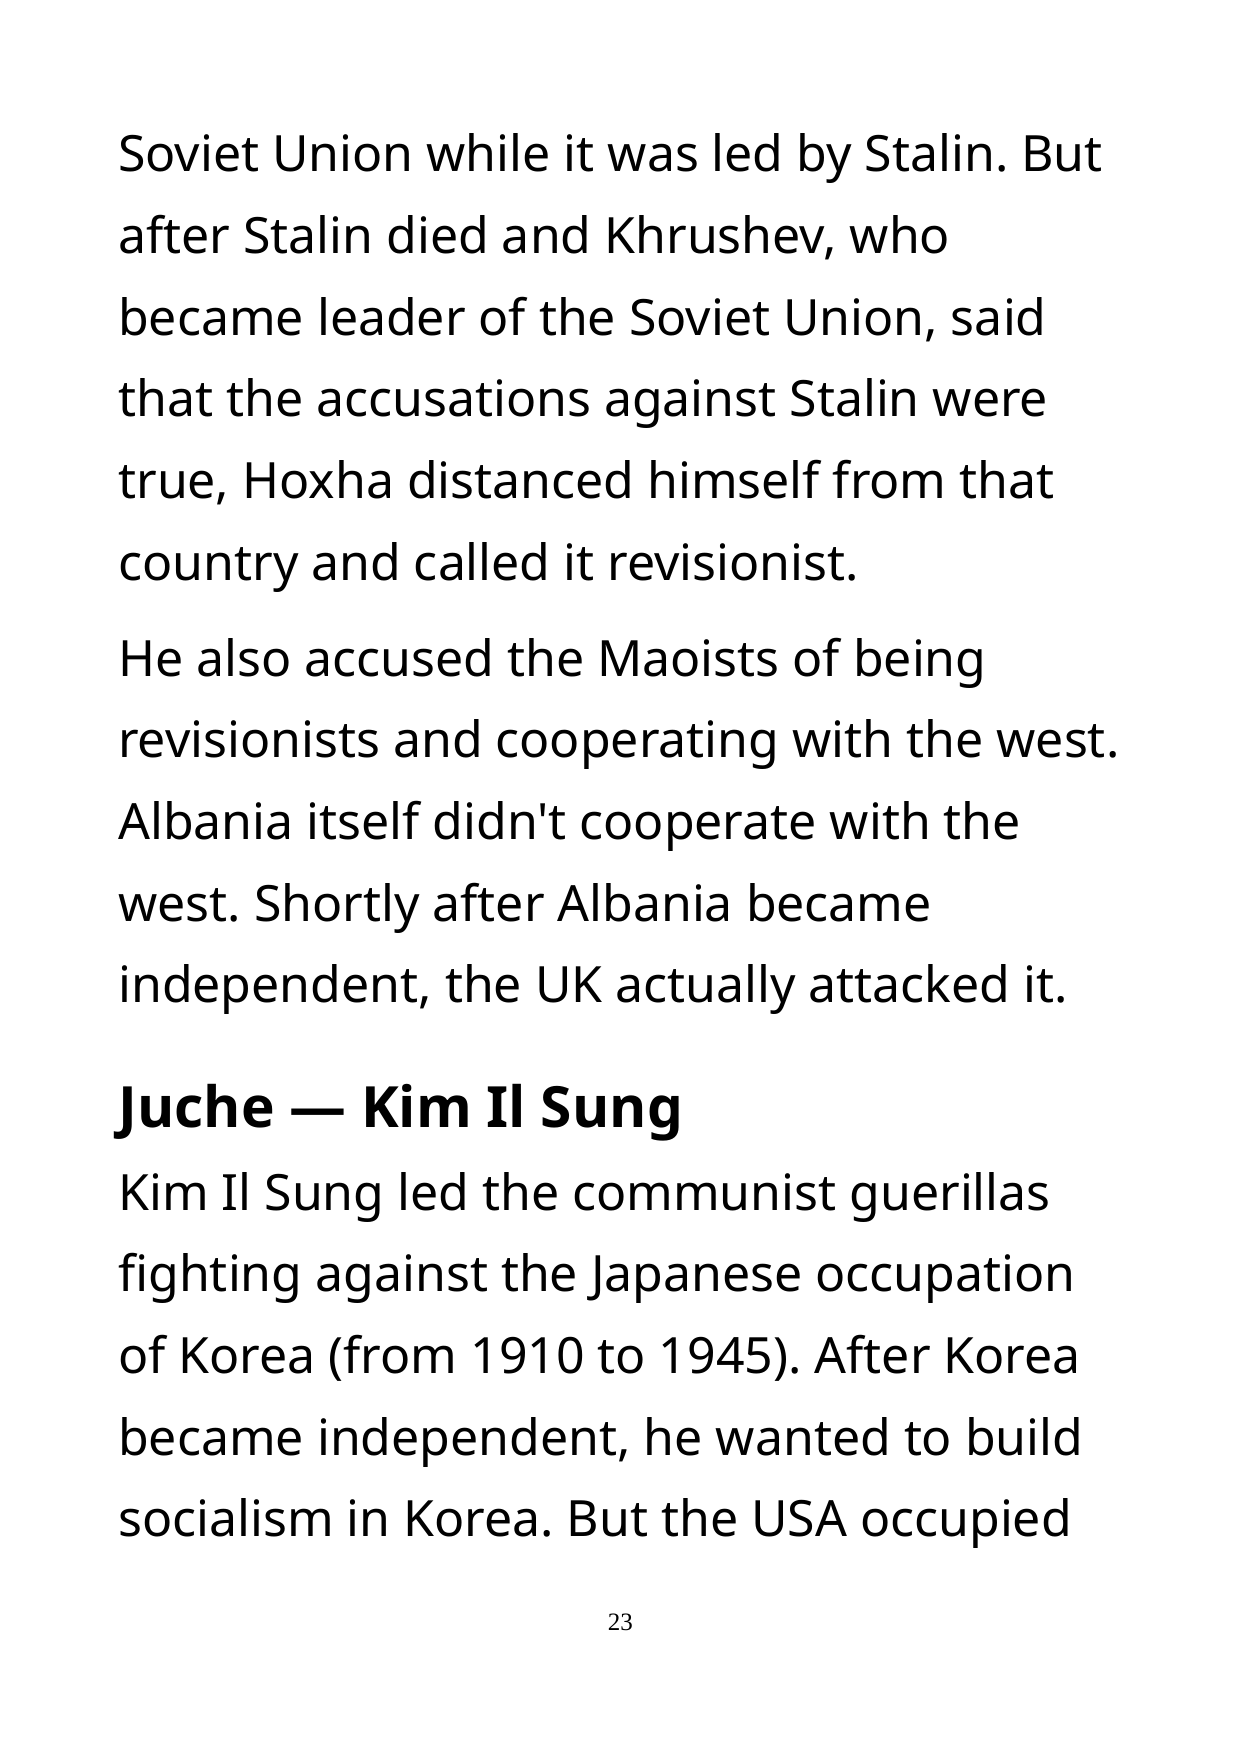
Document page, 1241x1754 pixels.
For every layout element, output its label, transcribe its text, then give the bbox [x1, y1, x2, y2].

text Soviet Union while it was led by Stalin. But after Stalin died and Khrushev, who became leader of the Soviet Union, said that the accusations against Stalin were true, Hoxha distanced himself from that country and called it revisionist. [118, 118, 1122, 594]
subtitle Juche — Kim Il Sung [118, 1066, 1122, 1144]
text Kim Il Sung led the communist guerillas fighting against the Japanese occupation of Korea (from 1910 to 1945). After Korea became independent, he wanted to build socialism in Korea. But the USA occupied [118, 1156, 1122, 1551]
text He also accused the Maoists of being revisionists and cooperating with the west. Albania itself didn't cooperate with the west. Shortly after Albania became independent, the UK actually attacked it. [118, 623, 1122, 1017]
